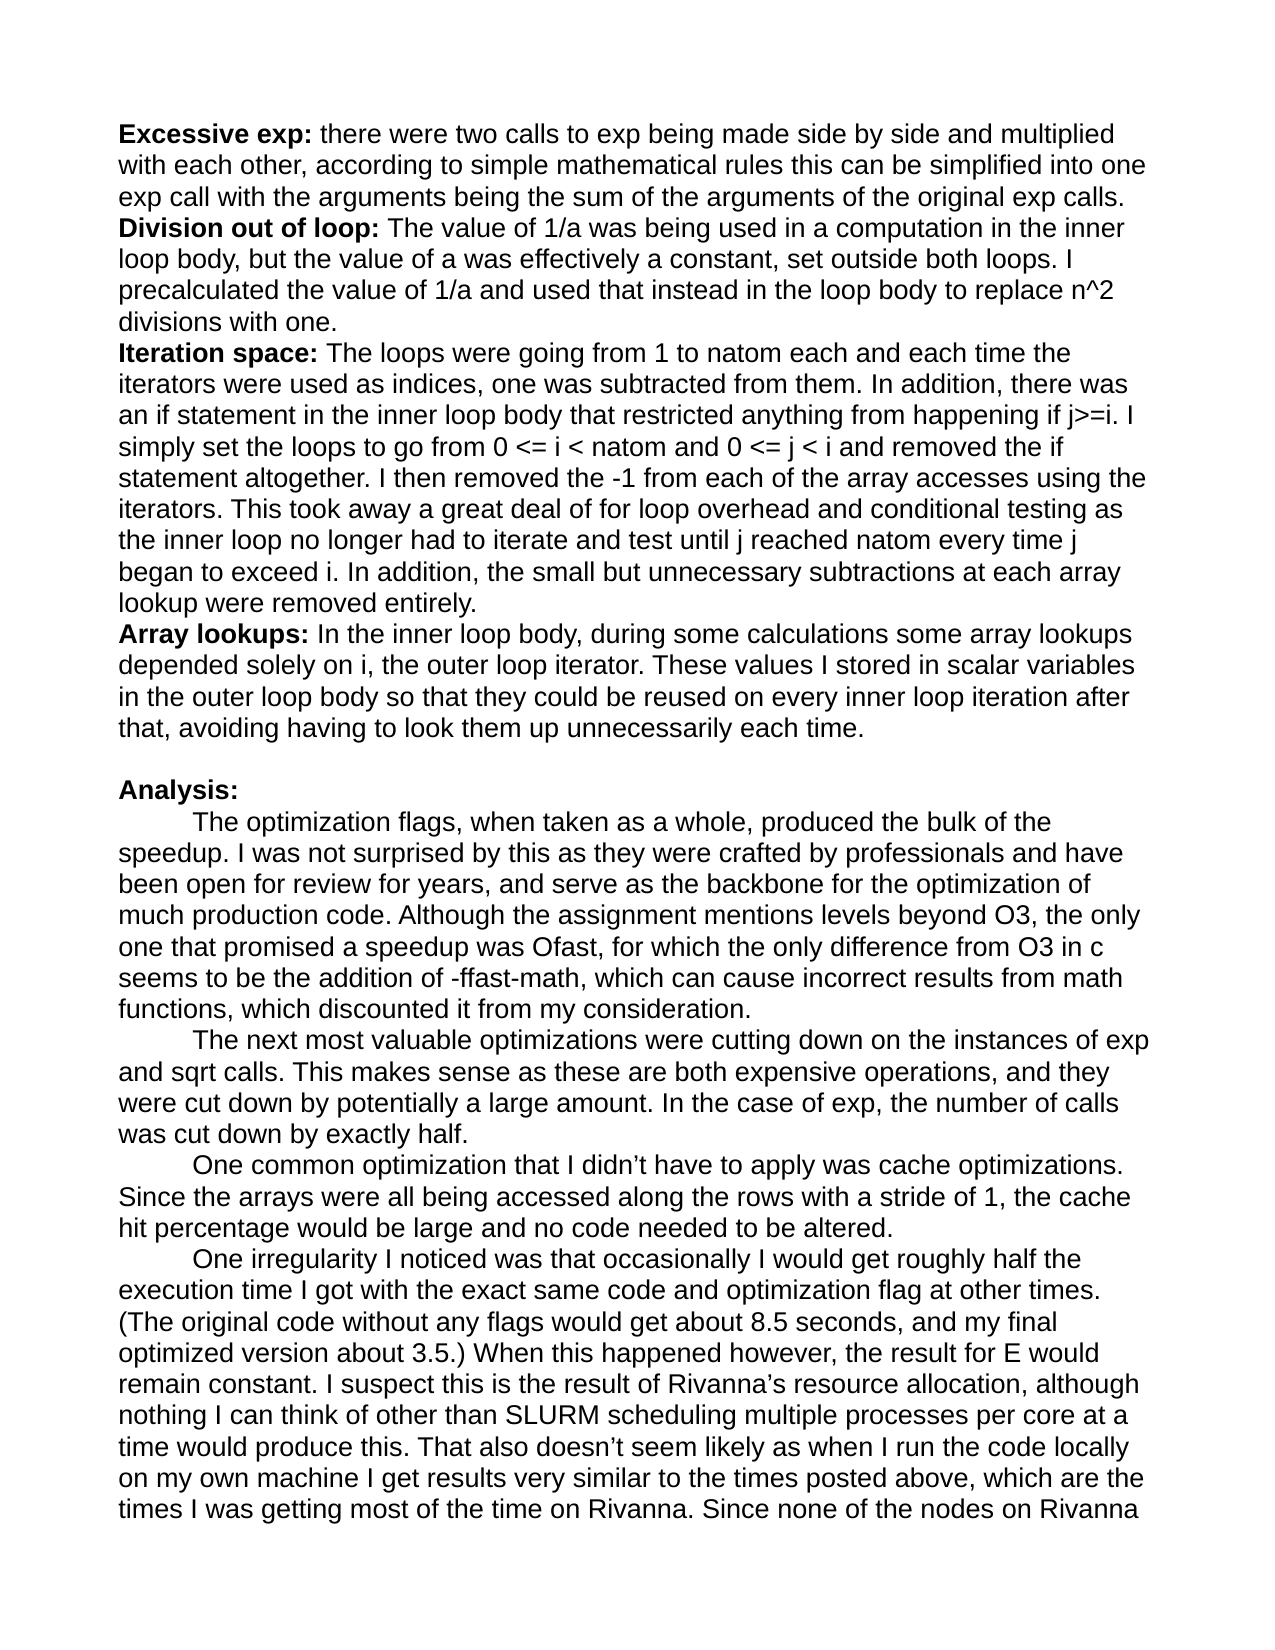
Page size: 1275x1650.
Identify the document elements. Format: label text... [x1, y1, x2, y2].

text Array lookups: In the inner loop body, during some calculations some array lookups depended solely on i, the outer loop iterator. These values I stored in scalar variables in the outer loop body so that they could be reused on every inner loop iteration after that, avoiding having to look them up unnecessarily each time. [118, 618, 1157, 743]
text The optimization flags, when taken as a whole, produced the bulk of the speedup. I was not surprised by this as they were crafted by professionals and have been open for review for years, and serve as the backbone for the optimization of much production code. Although the assignment mentions levels beyond O3, the only one that promised a speedup was Ofast, for which the only difference from O3 in c seems to be the addition of -ffast-math, which can cause incorrect results from math functions, which discounted it from my consideration. [118, 806, 1157, 1024]
text Iteration space: The loops were going from 1 to natom each and each time the iterators were used as indices, one was subtracted from them. In addition, there was an if statement in the inner loop body that restricted anything from happening if j>=i. I simply set the loops to go from 0 <= i < natom and 0 <= j < i and removed the if statement altogether. I then removed the -1 from each of the array accesses using the iterators. This took away a great deal of for loop overhead and conditional testing as the inner loop no longer had to iterate and test until j reached natom every time j began to exceed i. In addition, the small but unnecessary subtractions at each array lookup were removed entirely. [118, 337, 1157, 618]
text The next most valuable optimizations were cutting down on the instances of exp and sqrt calls. This makes sense as these are both expensive operations, and they were cut down by potentially a large amount. In the case of exp, the number of calls was cut down by exactly half. [118, 1024, 1157, 1149]
text Excessive exp: there were two calls to exp being made side by side and multiplied with each other, according to simple mathematical rules this can be simplified into one exp call with the arguments being the sum of the arguments of the original exp calls. [118, 118, 1157, 212]
text One common optimization that I didn’t have to apply was cache optimizations. Since the arrays were all being accessed along the rows with a stride of 1, the cache hit percentage would be large and no code needed to be altered. [118, 1149, 1157, 1243]
text Division out of loop: The value of 1/a was being used in a computation in the inner loop body, but the value of a was effectively a constant, set outside both loops. I precalculated the value of 1/a and used that instead in the loop body to replace n^2 divisions with one. [118, 212, 1157, 337]
text One irregularity I noticed was that occasionally I would get roughly half the execution time I got with the exact same code and optimization flag at other times. (The original code without any flags would get about 8.5 seconds, and my final optimized version about 3.5.) When this happened however, the result for E would remain constant. I suspect this is the result of Rivanna’s resource allocation, although nothing I can think of other than SLURM scheduling multiple processes per core at a time would produce this. That also doesn’t seem likely as when I run the code locally on my own machine I get results very similar to the times posted above, which are the times I was getting most of the time on Rivanna. Since none of the nodes on Rivanna [118, 1243, 1157, 1524]
text Analysis: [118, 774, 1157, 806]
